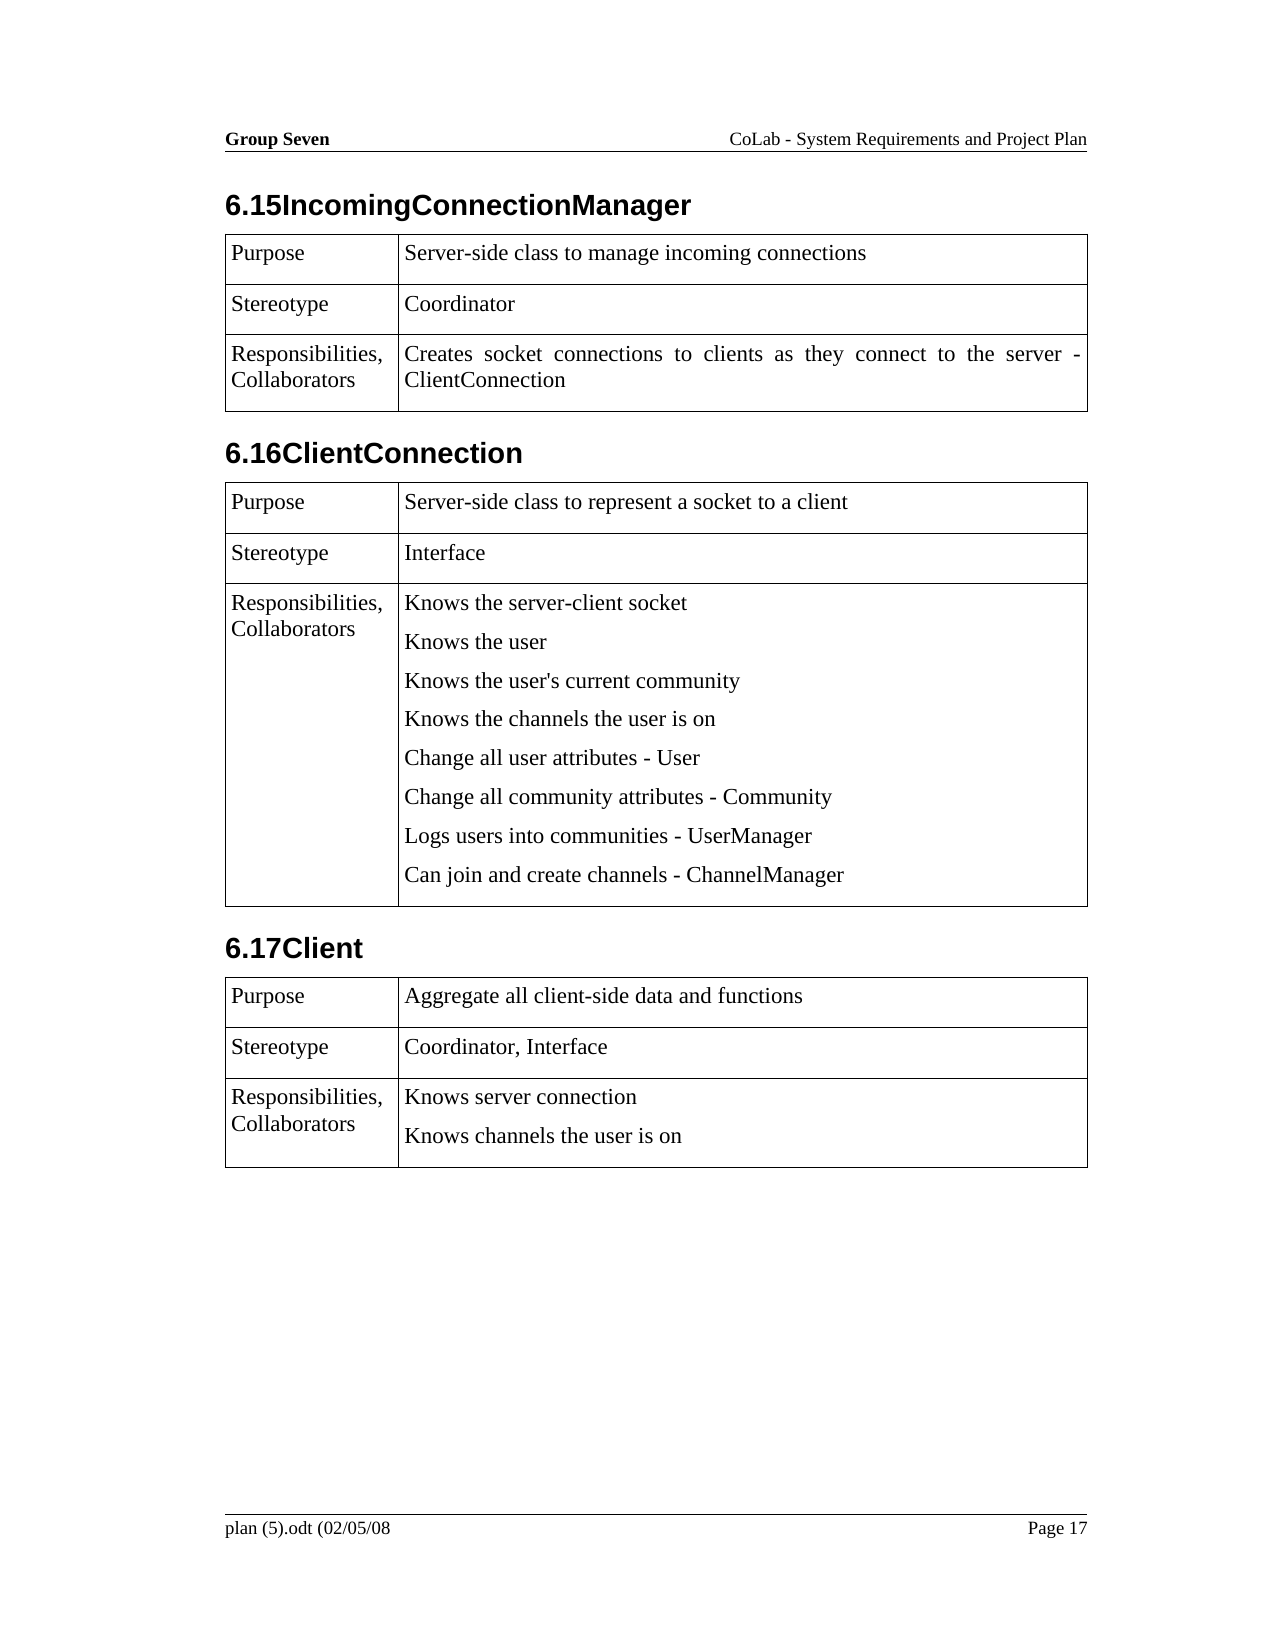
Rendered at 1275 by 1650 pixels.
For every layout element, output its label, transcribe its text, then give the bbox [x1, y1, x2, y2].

table_cell Stereotype [226, 285, 398, 334]
table_cell Knows the server-client socket Knows the user Knows the user's current community Knows the channels the user is on Change all user attributes - User Change all community attributes - Community Logs users into communities - UserManager Can join and create channels - ChannelManager [399, 584, 1087, 906]
table_cell Responsibilities, Collaborators [226, 1079, 398, 1167]
table_header Server-side class to manage incoming connections [399, 235, 1087, 284]
table_cell Stereotype [226, 534, 398, 583]
table_header Aggregate all client-side data and functions [399, 978, 1087, 1027]
table_cell Creates socket connections to clients as they connect to the server - ClientConnection [399, 335, 1087, 411]
table_header Server-side class to represent a socket to a client [399, 483, 1087, 533]
subtitle ClientConnection [225, 436, 1087, 470]
table_cell Interface [399, 534, 1087, 583]
table_header Purpose [226, 483, 398, 533]
table_cell Coordinator [399, 285, 1087, 334]
table_header Purpose [226, 978, 398, 1027]
subtitle Client [225, 931, 1087, 964]
table_cell Responsibilities, Collaborators [226, 335, 398, 411]
table_cell Stereotype [226, 1028, 398, 1077]
table_cell Responsibilities, Collaborators [226, 584, 398, 906]
table_cell Coordinator, Interface [399, 1028, 1087, 1077]
table_cell Knows server connection Knows channels the user is on [399, 1079, 1087, 1167]
table_header Purpose [226, 235, 398, 284]
subtitle IncomingConnectionManager [225, 187, 1087, 221]
